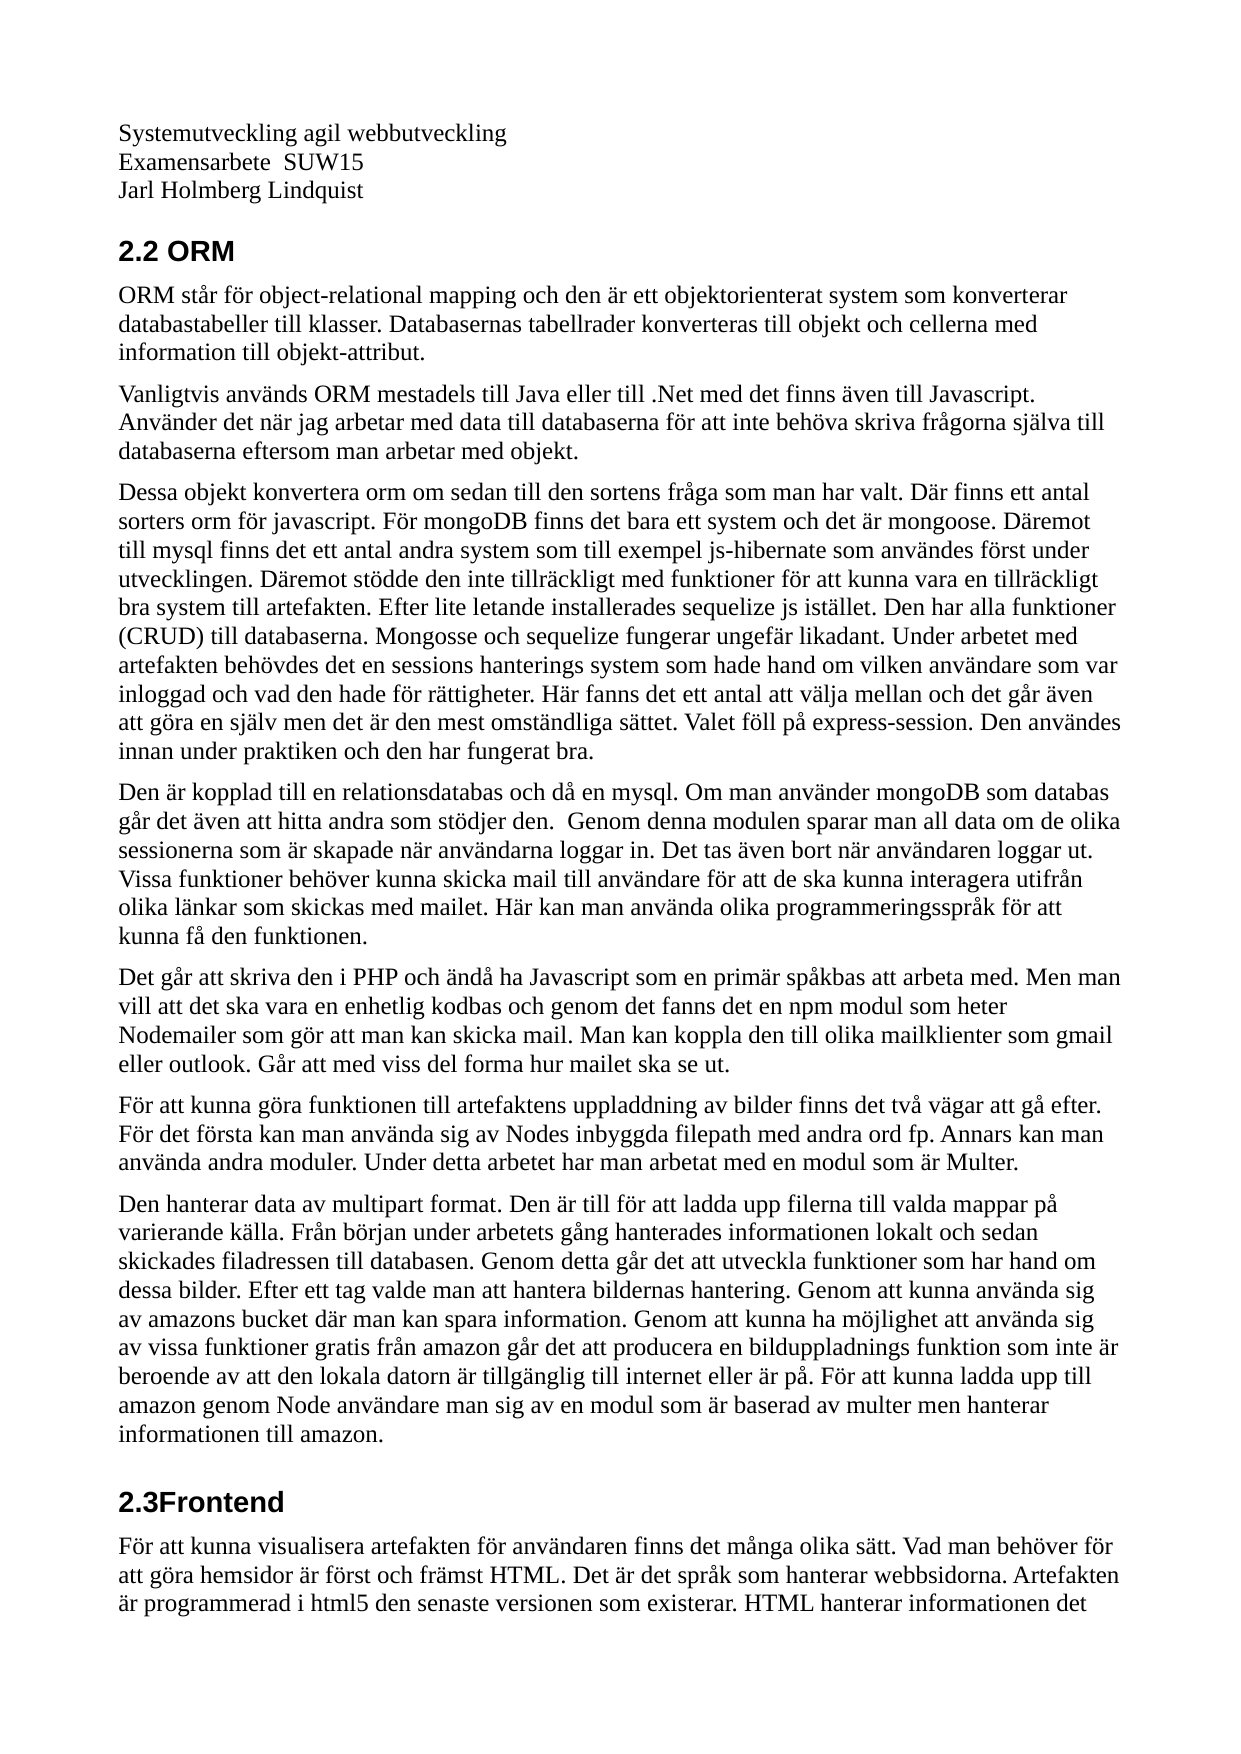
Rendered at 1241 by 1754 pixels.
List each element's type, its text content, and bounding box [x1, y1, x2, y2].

subtitle 2.2 ORM [118, 234, 1122, 267]
text ORM står för object-relational mapping och den är ett objektorienterat system som konverterar databastabeller till klasser. Databasernas tabellrader konverteras till objekt och cellerna med information till objekt-attribut. [118, 280, 1122, 366]
text För att kunna göra funktionen till artefaktens uppladdning av bilder finns det två vägar att gå efter. För det första kan man använda sig av Nodes inbyggda filepath med andra ord fp. Annars kan man använda andra moduler. Under detta arbetet har man arbetat med en modul som är Multer. [118, 1090, 1122, 1176]
text Det går att skriva den i PHP och ändå ha Javascript som en primär spåkbas att arbeta med. Men man vill att det ska vara en enhetlig kodbas och genom det fanns det en npm modul som heter Nodemailer som gör att man kan skicka mail. Man kan koppla den till olika mailklienter som gmail eller outlook. Går att med viss del forma hur mailet ska se ut. [118, 962, 1122, 1077]
text För att kunna visualisera artefakten för användaren finns det många olika sätt. Vad man behöver för att göra hemsidor är först och främst HTML. Det är det språk som hanterar webbsidorna. Artefakten är programmerad i html5 den senaste versionen som existerar. HTML hanterar informationen det [118, 1531, 1122, 1617]
text Dessa objekt konvertera orm om sedan till den sortens fråga som man har valt. Där finns ett antal sorters orm för javascript. För mongoDB finns det bara ett system och det är mongoose. Däremot till mysql finns det ett antal andra system som till exempel js-hibernate som användes först under utvecklingen. Däremot stödde den inte tillräckligt med funktioner för att kunna vara en tillräckligt bra system till artefakten. Efter lite letande installerades sequelize js istället. Den har alla funktioner (CRUD) till databaserna. Mongosse och sequelize fungerar ungefär likadant. Under arbetet med artefakten behövdes det en sessions hanterings system som hade hand om vilken användare som var inloggad och vad den hade för rättigheter. Här fanns det ett antal att välja mellan och det går även att göra en själv men det är den mest omständliga sättet. Valet föll på express-session. Den användes innan under praktiken och den har fungerat bra. [118, 477, 1122, 765]
subtitle 2.3Frontend [118, 1485, 1122, 1518]
text Vanligtvis används ORM mestadels till Java eller till .Net med det finns även till Javascript. Använder det när jag arbetar med data till databaserna för att inte behöva skriva frågorna själva till databaserna eftersom man arbetar med objekt. [118, 379, 1122, 465]
text Den är kopplad till en relationsdatabas och då en mysql. Om man använder mongoDB som databas går det även att hitta andra som stödjer den. Genom denna modulen sparar man all data om de olika sessionerna som är skapade när användarna loggar in. Det tas även bort när användaren loggar ut. Vissa funktioner behöver kunna skicka mail till användare för att de ska kunna interagera utifrån olika länkar som skickas med mailet. Här kan man använda olika programmeringsspråk för att kunna få den funktionen. [118, 777, 1122, 950]
text Den hanterar data av multipart format. Den är till för att ladda upp filerna till valda mappar på varierande källa. Från början under arbetets gång hanterades informationen lokalt och sedan skickades filadressen till databasen. Genom detta går det att utveckla funktioner som har hand om dessa bilder. Efter ett tag valde man att hantera bildernas hantering. Genom att kunna använda sig av amazons bucket där man kan spara information. Genom att kunna ha möjlighet att använda sig av vissa funktioner gratis från amazon går det att producera en bilduppladnings funktion som inte är beroende av att den lokala datorn är tillgänglig till internet eller är på. För att kunna ladda upp till amazon genom Node användare man sig av en modul som är baserad av multer men hanterar informationen till amazon. [118, 1189, 1122, 1447]
